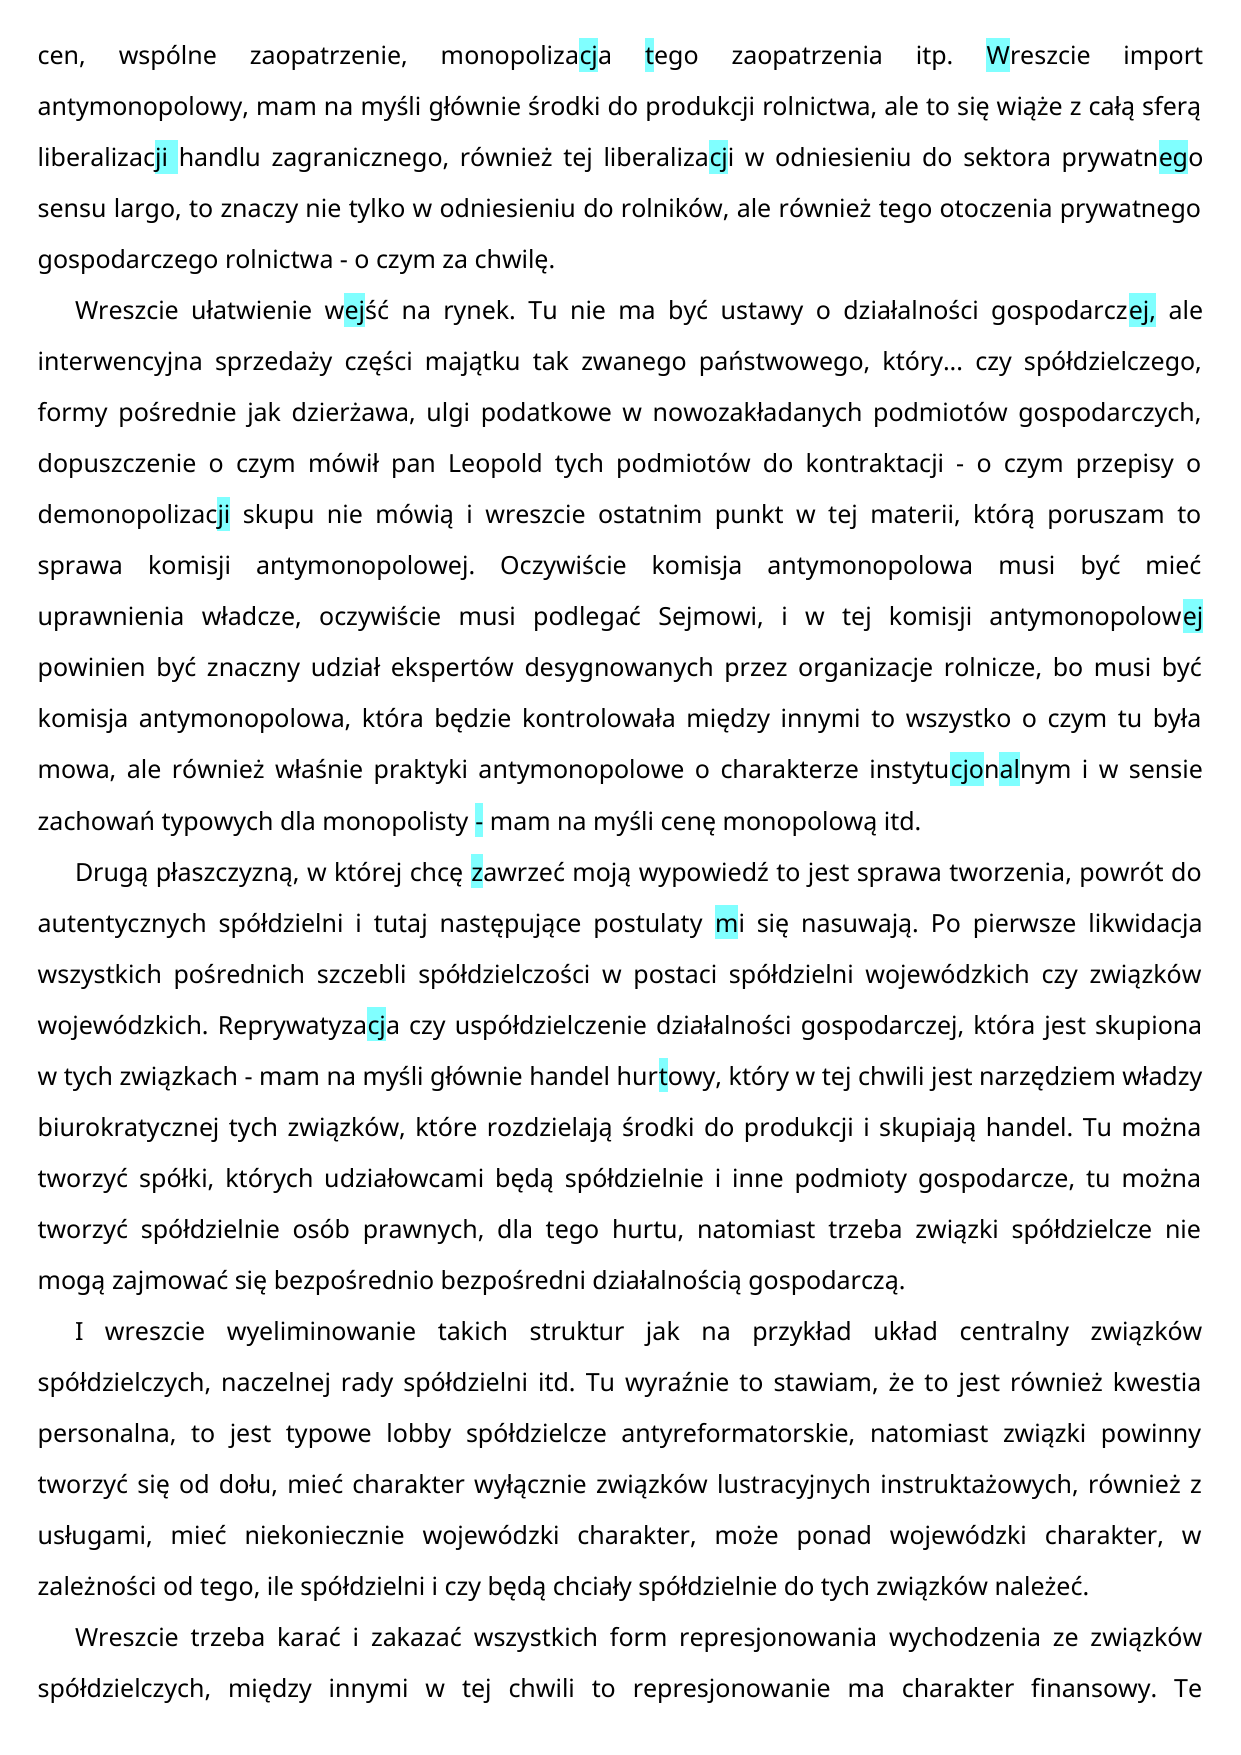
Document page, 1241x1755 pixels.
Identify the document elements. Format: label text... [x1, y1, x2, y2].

text cen, wspólne zaopatrzenie, monopolizacja tego zaopatrzenia itp. Wreszcie import antymonopolowy, mam na myśli głównie środki do produkcji rolnictwa, ale to się wiąże z całą sferą liberalizacji handlu zagranicznego, również tej liberalizacji w odniesieniu do sektora prywatnego sensu largo, to znaczy nie tylko w odniesieniu do rolników, ale również tego otoczenia prywatnego gospodarczego rolnictwa - o czym za chwilę. [37, 37, 1203, 276]
text I wreszcie wyeliminowanie takich struktur jak na przykład układ centralny związków spółdzielczych, naczelnej rady spółdzielni itd. Tu wyraźnie to stawiam, że to jest również kwestia personalna, to jest typowe lobby spółdzielcze antyreformatorskie, natomiast związki powinny tworzyć się od dołu, mieć charakter wyłącznie związków lustracyjnych instruktażowych, również z usługami, mieć niekoniecznie wojewódzki charakter, może ponad wojewódzki charakter, w zależności od tego, ile spółdzielni i czy będą chciały spółdzielnie do tych związków należeć. [37, 1313, 1203, 1603]
text Drugą płaszczyzną, w której chcę zawrzeć moją wypowiedź to jest sprawa tworzenia, powrót do autentycznych spółdzielni i tutaj następujące postulaty mi się nasuwają. Po pierwsze likwidacja wszystkich pośrednich szczebli spółdzielczości w postaci spółdzielni wojewódzkich czy związków wojewódzkich. Reprywatyzacja czy uspółdzielczenie działalności gospodarczej, która jest skupiona w tych związkach - mam na myśli głównie handel hurtowy, który w tej chwili jest narzędziem władzy biurokratycznej tych związków, które rozdzielają środki do produkcji i skupiają handel. Tu można tworzyć spółki, których udziałowcami będą spółdzielnie i inne podmioty gospodarcze, tu można tworzyć spółdzielnie osób prawnych, dla tego hurtu, natomiast trzeba związki spółdzielcze nie mogą zajmować się bezpośrednio bezpośredni działalnością gospodarczą. [37, 854, 1203, 1297]
text Wreszcie ułatwienie wejść na rynek. Tu nie ma być ustawy o działalności gospodarczej, ale interwencyjna sprzedaży części majątku tak zwanego państwowego, który... czy spółdzielczego, formy pośrednie jak dzierżawa, ulgi podatkowe w nowozakładanych podmiotów gospodarczych, dopuszczenie o czym mówił pan Leopold tych podmiotów do kontraktacji - o czym przepisy o demonopolizacji skupu nie mówią i wreszcie ostatnim punkt w tej materii, którą poruszam to sprawa komisji antymonopolowej. Oczywiście komisja antymonopolowa musi być mieć uprawnienia władcze, oczywiście musi podlegać Sejmowi, i w tej komisji antymonopolowej powinien być znaczny udział ekspertów desygnowanych przez organizacje rolnicze, bo musi być komisja antymonopolowa, która będzie kontrolowała między innymi to wszystko o czym tu była mowa, ale również właśnie praktyki antymonopolowe o charakterze instytucjonalnym i w sensie zachowań typowych dla monopolisty - mam na myśli cenę monopolową itd. [37, 293, 1203, 837]
text Wreszcie trzeba karać i zakazać wszystkich form represjonowania wychodzenia ze związków spółdzielczych, między innymi w tej chwili to represjonowanie ma charakter finansowy. Te [37, 1620, 1203, 1705]
